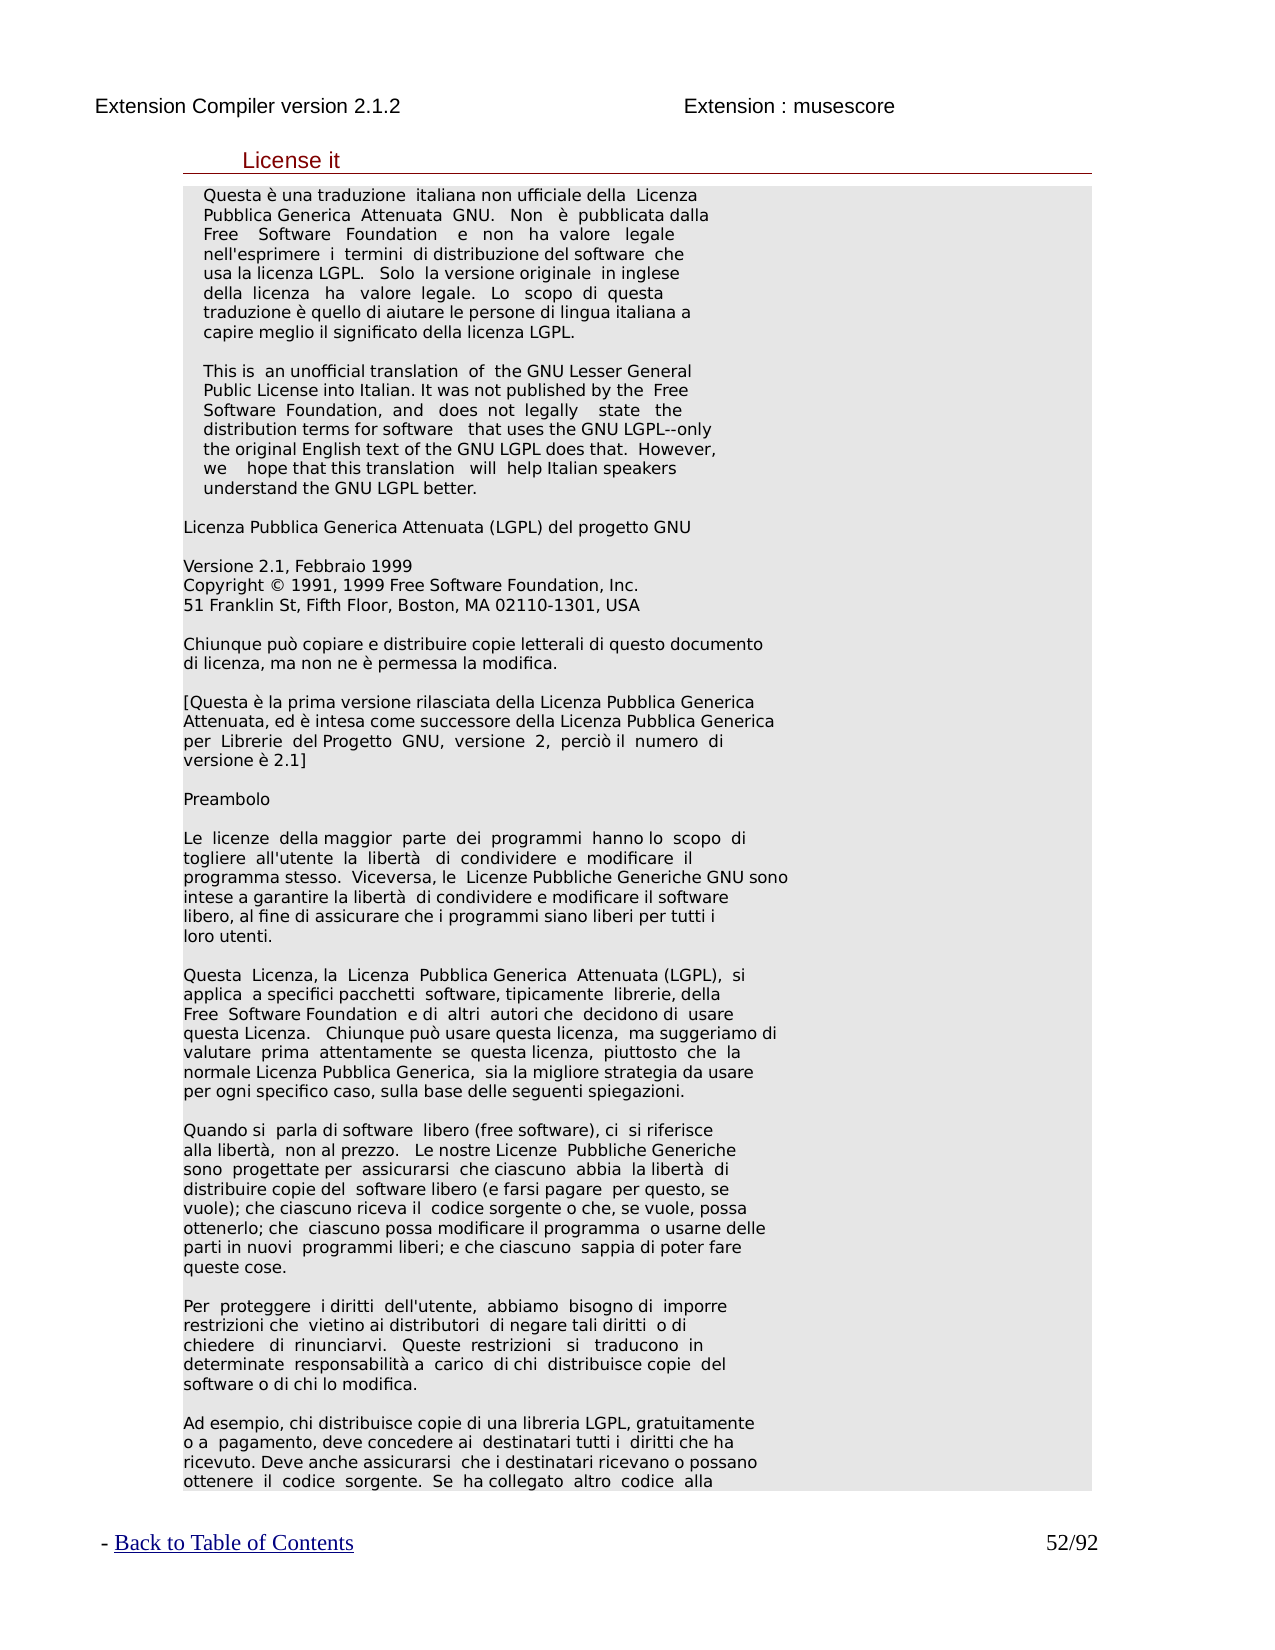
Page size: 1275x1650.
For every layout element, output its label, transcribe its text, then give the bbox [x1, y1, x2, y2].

text we hope that this translation will help Italian speakers [183, 459, 1092, 478]
text Per proteggere i diritti dell'utente, abbiamo bisogno di imporre [183, 1297, 1092, 1316]
text understand the GNU LGPL better. [183, 478, 1092, 498]
text usa la licenza LGPL. Solo la versione originale in inglese [183, 264, 1092, 284]
text determinate responsabilità a carico di chi distribuisce copie del [183, 1355, 1092, 1374]
text Preambolo [183, 790, 1092, 810]
text ricevuto. Deve anche assicurarsi che i destinatari ricevano o possano [183, 1452, 1092, 1472]
text queste cose. [183, 1258, 1092, 1277]
text della licenza ha valore legale. Lo scopo di questa [183, 284, 1092, 303]
text Copyright © 1991, 1999 Free Software Foundation, Inc. [183, 576, 1092, 595]
text 51 Franklin St, Fifth Floor, Boston, MA 02110-1301, USA [183, 595, 1092, 615]
text Public License into Italian. It was not published by the Free [183, 381, 1092, 401]
text libero, al fine di assicurare che i programmi siano liberi per tutti i [183, 907, 1092, 927]
text restrizioni che vietino ai distributori di negare tali diritti o di [183, 1316, 1092, 1336]
text per Librerie del Progetto GNU, versione 2, perciò il numero di [183, 732, 1092, 751]
text ottenerlo; che ciascuno possa modificare il programma o usarne delle [183, 1219, 1092, 1238]
text alla libertà, non al prezzo. Le nostre Licenze Pubbliche Generiche [183, 1141, 1092, 1160]
text the original English text of the GNU LGPL does that. However, [183, 439, 1092, 459]
text di licenza, ma non ne è permessa la modifica. [183, 654, 1092, 673]
text Software Foundation, and does not legally state the [183, 401, 1092, 420]
text o a pagamento, deve concedere ai destinatari tutti i diritti che ha [183, 1433, 1092, 1452]
text capire meglio il significato della licenza LGPL. [183, 323, 1092, 342]
text Le licenze della maggior parte dei programmi hanno lo scopo di [183, 829, 1092, 849]
text parti in nuovi programmi liberi; e che ciascuno sappia di poter fare [183, 1238, 1092, 1258]
text Versione 2.1, Febbraio 1999 [183, 556, 1092, 576]
text applica a specifici pacchetti software, tipicamente librerie, della [183, 985, 1092, 1004]
text Chiunque può copiare e distribuire copie letterali di questo documento [183, 634, 1092, 654]
text loro utenti. [183, 927, 1092, 946]
text per ogni specifico caso, sulla base delle seguenti spiegazioni. [183, 1082, 1092, 1102]
text This is an unofficial translation of the GNU Lesser General [183, 362, 1092, 381]
text Pubblica Generica Attenuata GNU. Non è pubblicata dalla [183, 206, 1092, 225]
text valutare prima attentamente se questa licenza, piuttosto che la [183, 1043, 1092, 1063]
text chiedere di rinunciarvi. Queste restrizioni si traducono in [183, 1336, 1092, 1355]
text [Questa è la prima versione rilasciata della Licenza Pubblica Generica [183, 693, 1092, 712]
text sono progettate per assicurarsi che ciascuno abbia la libertà di [183, 1160, 1092, 1180]
text Free Software Foundation e non ha valore legale [183, 225, 1092, 245]
text togliere all'utente la libertà di condividere e modificare il [183, 849, 1092, 868]
text software o di chi lo modifica. [183, 1374, 1092, 1394]
text Free Software Foundation e di altri autori che decidono di usare [183, 1004, 1092, 1024]
text Licenza Pubblica Generica Attenuata (LGPL) del progetto GNU [183, 517, 1092, 537]
text License it [183, 147, 1092, 173]
text Questa è una traduzione italiana non ufficiale della Licenza [183, 186, 1092, 206]
text intese a garantire la libertà di condividere e modificare il software [183, 888, 1092, 907]
text questa Licenza. Chiunque può usare questa licenza, ma suggeriamo di [183, 1024, 1092, 1043]
text Quando si parla di software libero (free software), ci si riferisce [183, 1121, 1092, 1141]
text distribution terms for software that uses the GNU LGPL--only [183, 420, 1092, 439]
text ottenere il codice sorgente. Se ha collegato altro codice alla [183, 1472, 1092, 1491]
text nell'esprimere i termini di distribuzione del software che [183, 245, 1092, 264]
text traduzione è quello di aiutare le persone di lingua italiana a [183, 303, 1092, 323]
text Questa Licenza, la Licenza Pubblica Generica Attenuata (LGPL), si [183, 966, 1092, 985]
text versione è 2.1] [183, 751, 1092, 771]
text vuole); che ciascuno riceva il codice sorgente o che, se vuole, possa [183, 1199, 1092, 1219]
text distribuire copie del software libero (e farsi pagare per questo, se [183, 1180, 1092, 1199]
text normale Licenza Pubblica Generica, sia la migliore strategia da usare [183, 1063, 1092, 1082]
text programma stesso. Viceversa, le Licenze Pubbliche Generiche GNU sono [183, 868, 1092, 888]
text Ad esempio, chi distribuisce copie di una libreria LGPL, gratuitamente [183, 1413, 1092, 1433]
text Attenuata, ed è intesa come successore della Licenza Pubblica Generica [183, 712, 1092, 732]
